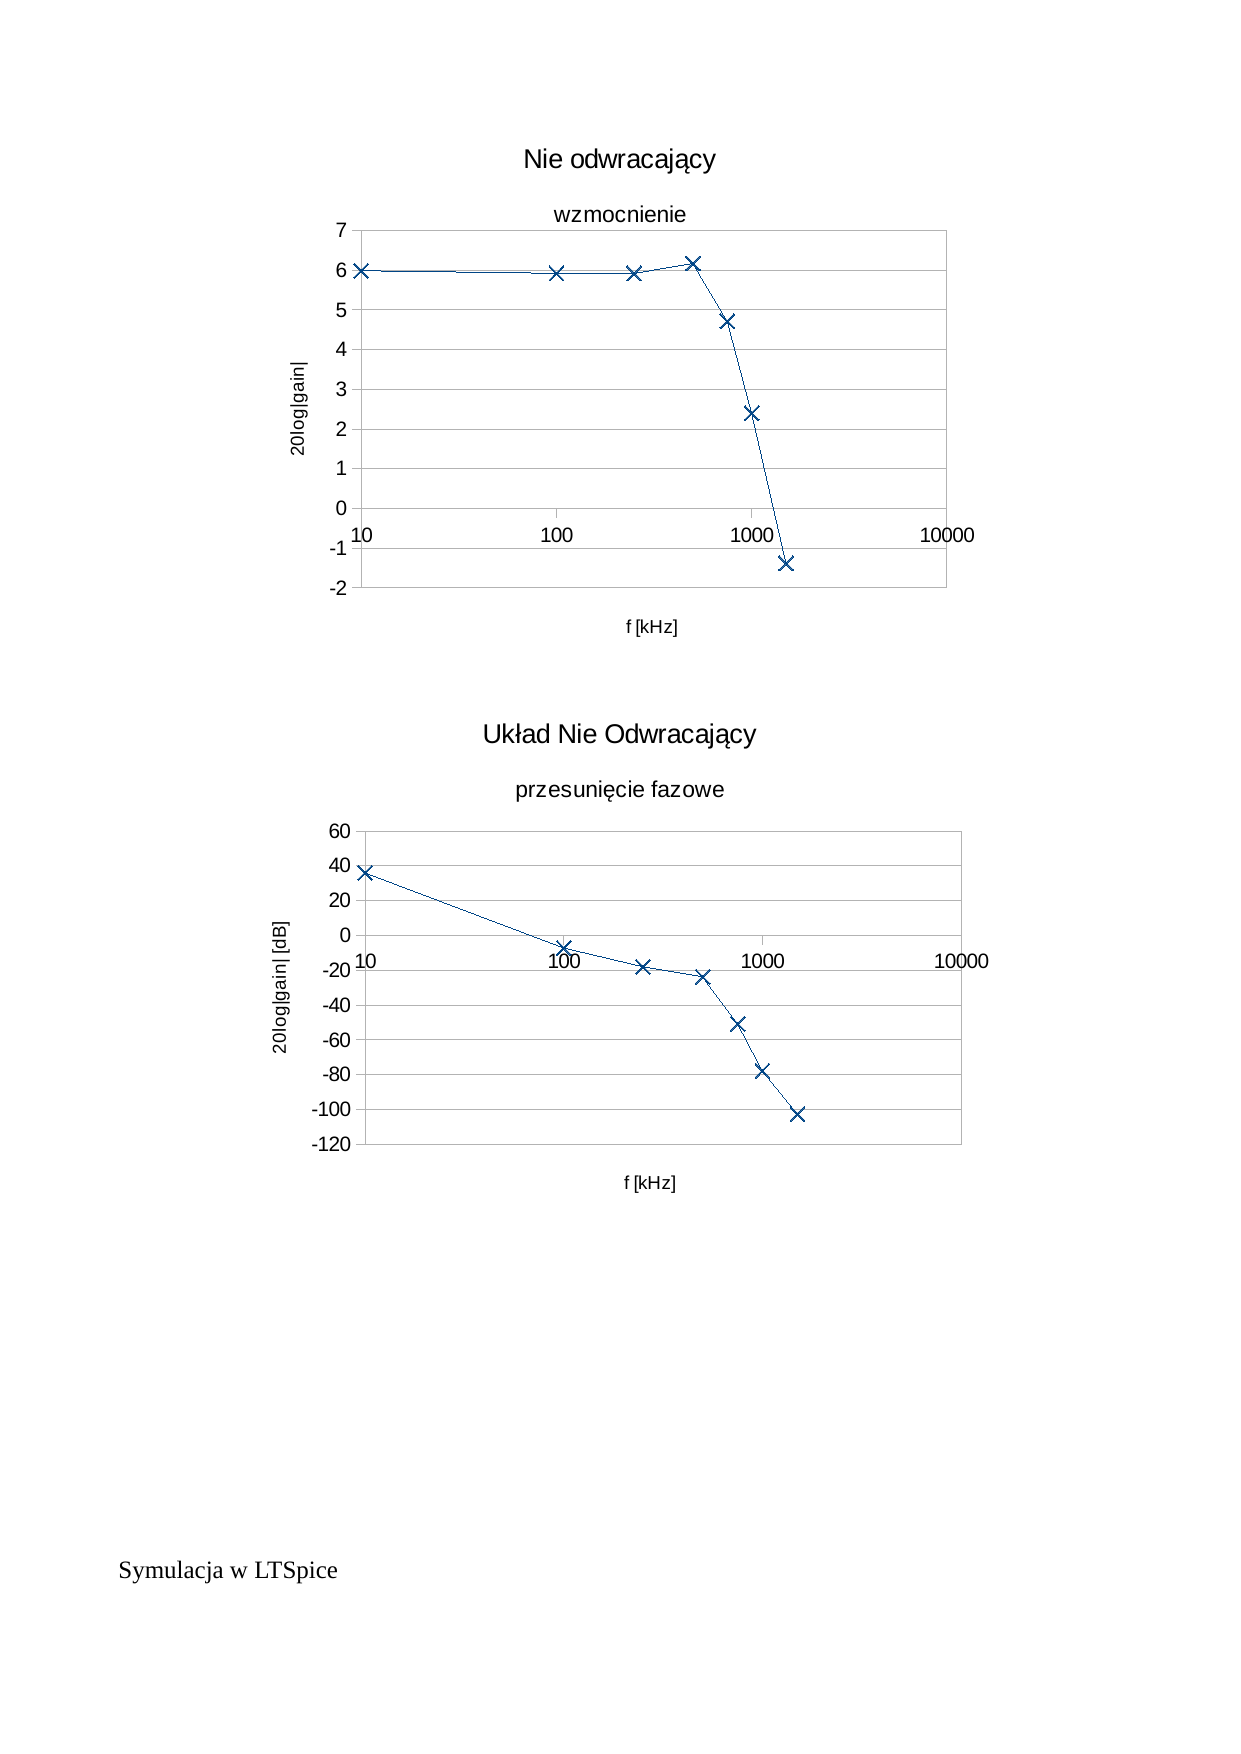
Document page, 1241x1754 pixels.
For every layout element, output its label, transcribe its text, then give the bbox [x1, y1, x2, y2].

text Symulacja w LTSpice [118, 1556, 1122, 1584]
